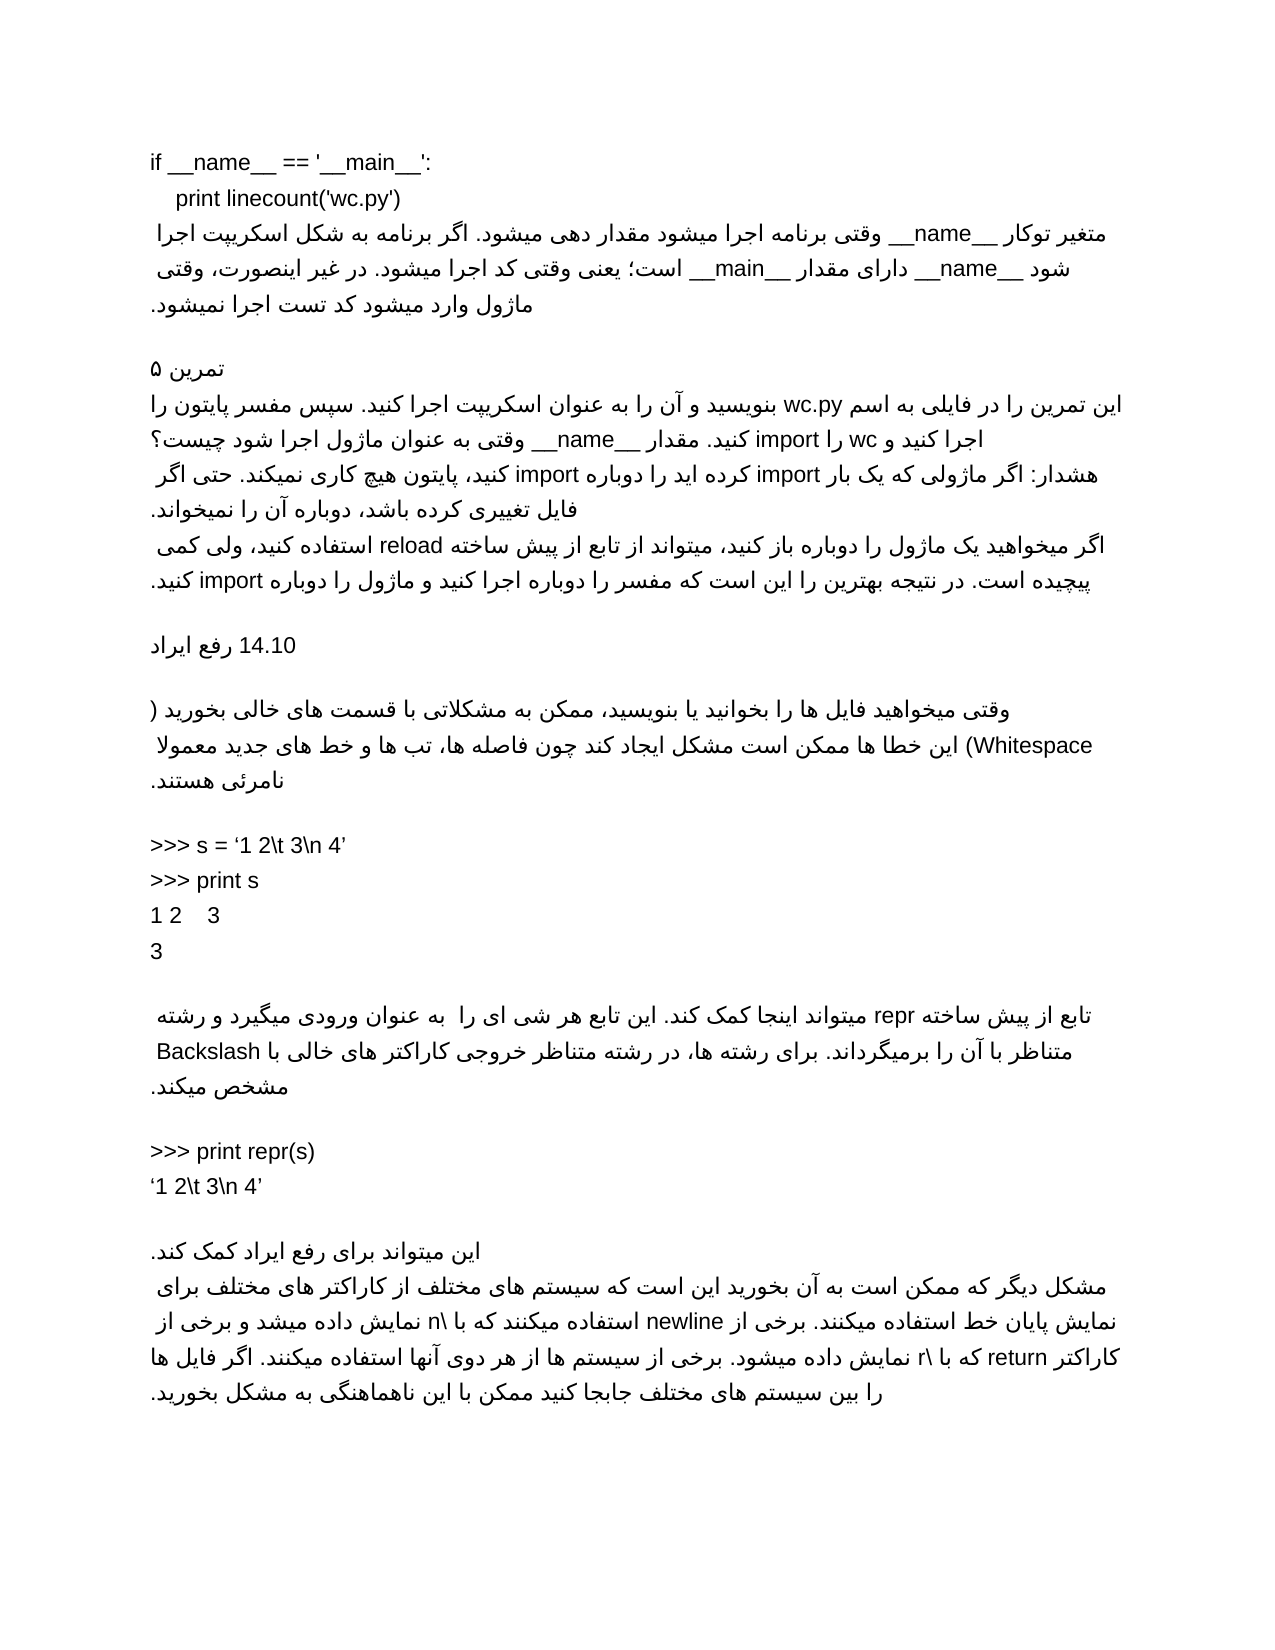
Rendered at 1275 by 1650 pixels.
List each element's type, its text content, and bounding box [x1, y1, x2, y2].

text 1 2 3 [150, 903, 1125, 929]
text این میتواند برای رفع ایراد کمک کند. [150, 1238, 1125, 1264]
text متغیر توکار __name__ وقتی برنامه اجرا میشود مقدار دهی میشود. اگر برنامه به شکل اسکریپت اجرا شود __name__ دارای مقدار __main__ است؛ یعنی وقتی کد اجرا میشود. در غیر اینصورت، وقتی ماژول وارد میشود کد تست اجرا نمیشود. [150, 221, 1125, 317]
text >>> s = ‘1 2\t 3\n 4’ [150, 832, 1125, 858]
text تمرین ۵ [150, 356, 1125, 382]
text هشدار: اگر ماژولی که یک بار import کرده اید را دوباره import کنید، پایتون هیچ کاری نمیکند. حتی اگر فایل تغییری کرده باشد، دوباره آن را نمیخواند. [150, 462, 1125, 523]
text مشکل دیگر که ممکن است به آن بخورید این است که سیستم های مختلف از کاراکتر های مختلف برای نمایش پایان خط استفاده میکنند. برخی از newline استفاده میکنند که با \n نمایش داده میشد و برخی از کاراکتر return که با \r نمایش داده میشود. برخی از سیستم ها از هر دوی آنها استفاده میکنند. اگر فایل ها را بین سیستم های مختلف جابجا کنید ممکن با این ناهماهنگی به مشکل بخورید. [150, 1274, 1125, 1405]
text تابع از پیش ساخته repr میتواند اینجا کمک کند. این تابع هر شی ای را به عنوان ورودی میگیرد و رشته متناظر با آن را برمیگرداند. برای رشته ها، در رشته متناظر خروجی کاراکتر های خالی با Backslash مشخص میکند. [150, 1003, 1125, 1099]
text >>> print repr(s) [150, 1138, 1125, 1164]
text >>> print s [150, 868, 1125, 893]
text 3 [150, 938, 1125, 964]
text وقتی میخواهید فایل ها را بخوانید یا بنویسید، ممکن به مشکلاتی با قسمت های خالی بخورید (Whitespace) این خطا ها ممکن است مشکل ایجاد کند چون فاصله ها، تب ها و خط های جدید معمولا نامرئی هستند. [150, 697, 1125, 793]
text این تمرین را در فایلی به اسم wc.py بنویسید و آن را به عنوان اسکریپت اجرا کنید. سپس مفسر پایتون را اجرا کنید و wc را import کنید. مقدار __name__ وقتی به عنوان ماژول اجرا شود چیست؟ [150, 391, 1125, 452]
text 14.10 رفع ایراد [150, 632, 1125, 658]
text اگر میخواهید یک ماژول را دوباره باز کنید، میتواند از تابع از پیش ساخته reload استفاده کنید، ولی کمی پیچیده است. در نتیجه بهترین را این است که مفسر را دوباره اجرا کنید و ماژول را دوباره import کنید. [150, 532, 1125, 593]
text ‘1 2\t 3\n 4’ [150, 1174, 1125, 1199]
text if __name__ == '__main__': print linecount('wc.py') [150, 150, 1125, 211]
